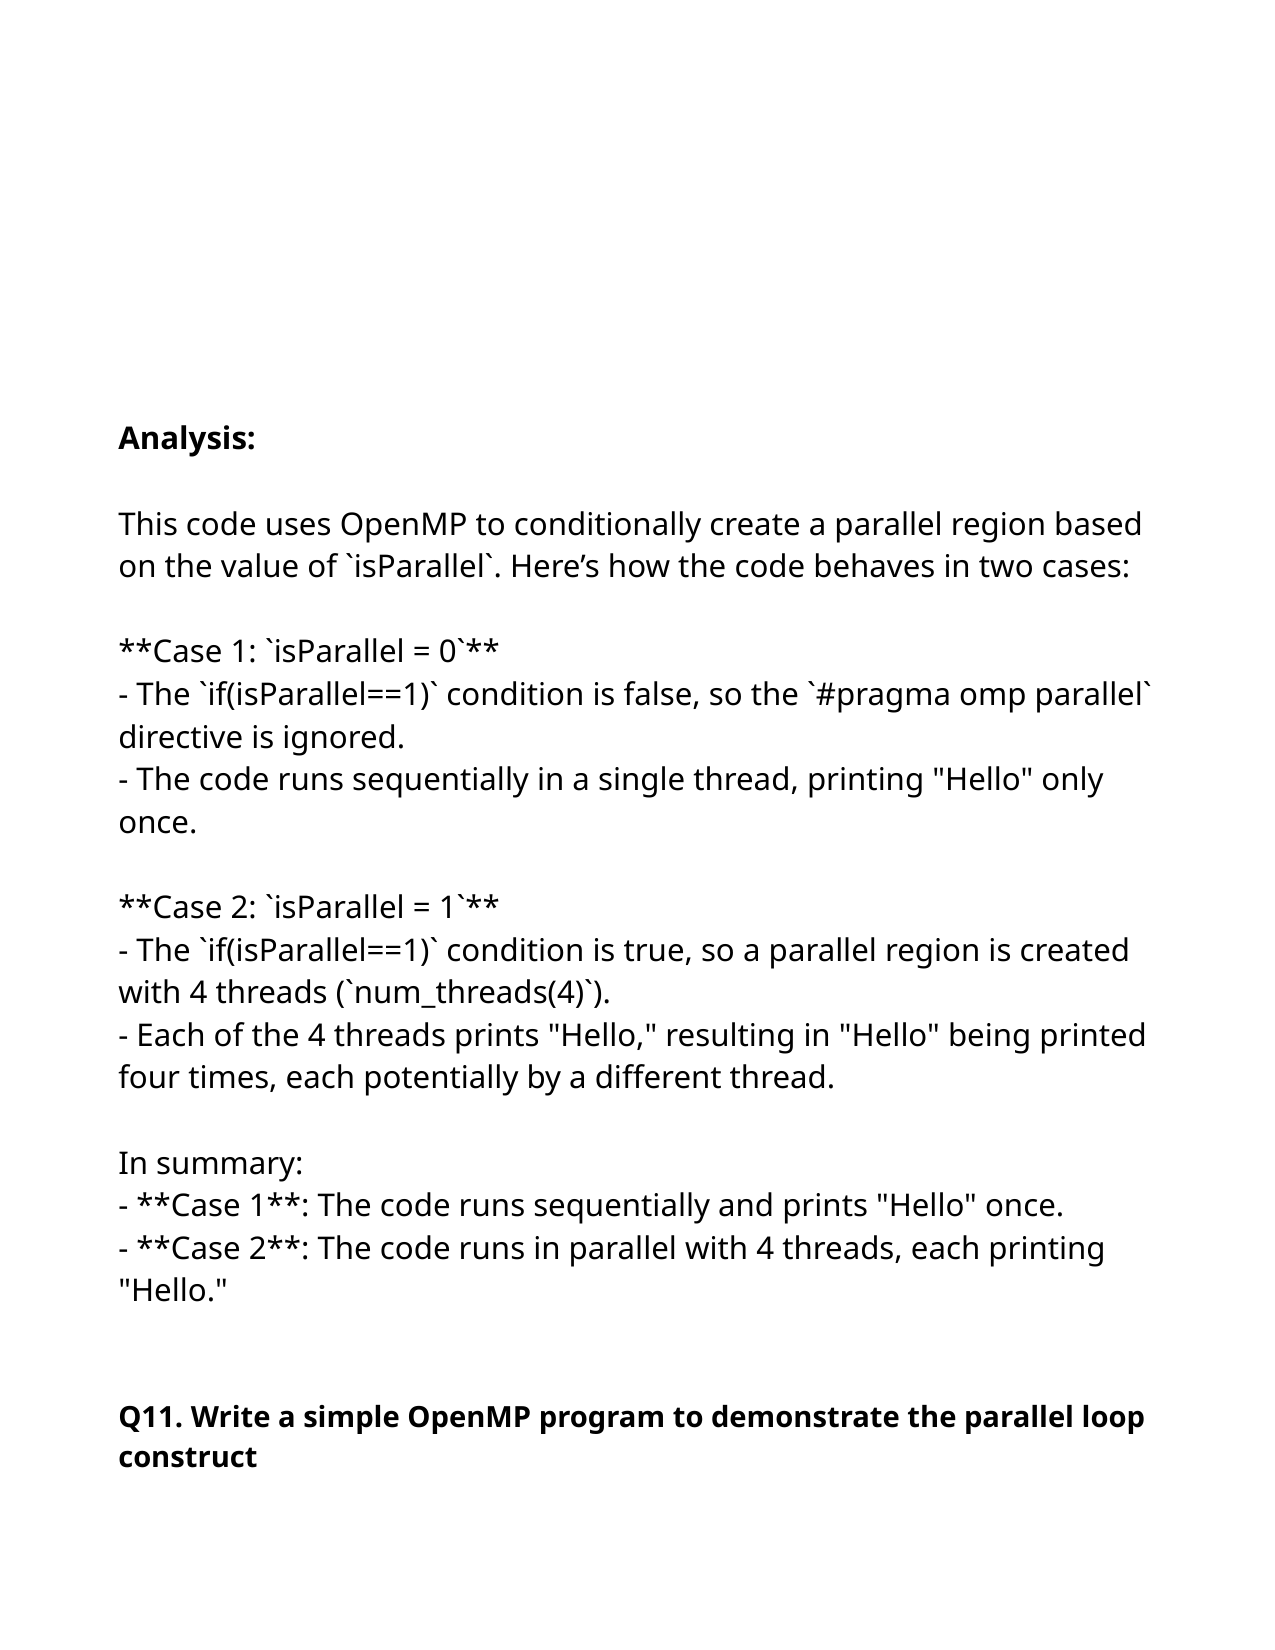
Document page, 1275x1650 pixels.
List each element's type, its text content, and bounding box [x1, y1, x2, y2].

text - The `if(isParallel==1)` condition is true, so a parallel region is created with 4 threads (`num_threads(4)`). [118, 928, 1157, 1013]
text **Case 2: `isParallel = 1`** [118, 885, 1157, 928]
text Q11. Write a simple OpenMP program to demonstrate the parallel loop construct [118, 1396, 1157, 1476]
text In summary: [118, 1141, 1157, 1183]
text - **Case 2**: The code runs in parallel with 4 threads, each printing "Hello." [118, 1226, 1157, 1311]
text - Each of the 4 threads prints "Hello," resulting in "Hello" being printed four times, each potentially by a different thread. [118, 1013, 1157, 1098]
text **Case 1: `isParallel = 0`** [118, 629, 1157, 672]
text - **Case 1**: The code runs sequentially and prints "Hello" once. [118, 1183, 1157, 1226]
text - The `if(isParallel==1)` condition is false, so the `#pragma omp parallel` directive is ignored. [118, 672, 1157, 757]
text This code uses OpenMP to conditionally create a parallel region based on the value of `isParallel`. Here’s how the code behaves in two cases: [118, 502, 1157, 587]
text Analysis: [118, 416, 1157, 459]
text - The code runs sequentially in a single thread, printing "Hello" only once. [118, 757, 1157, 842]
